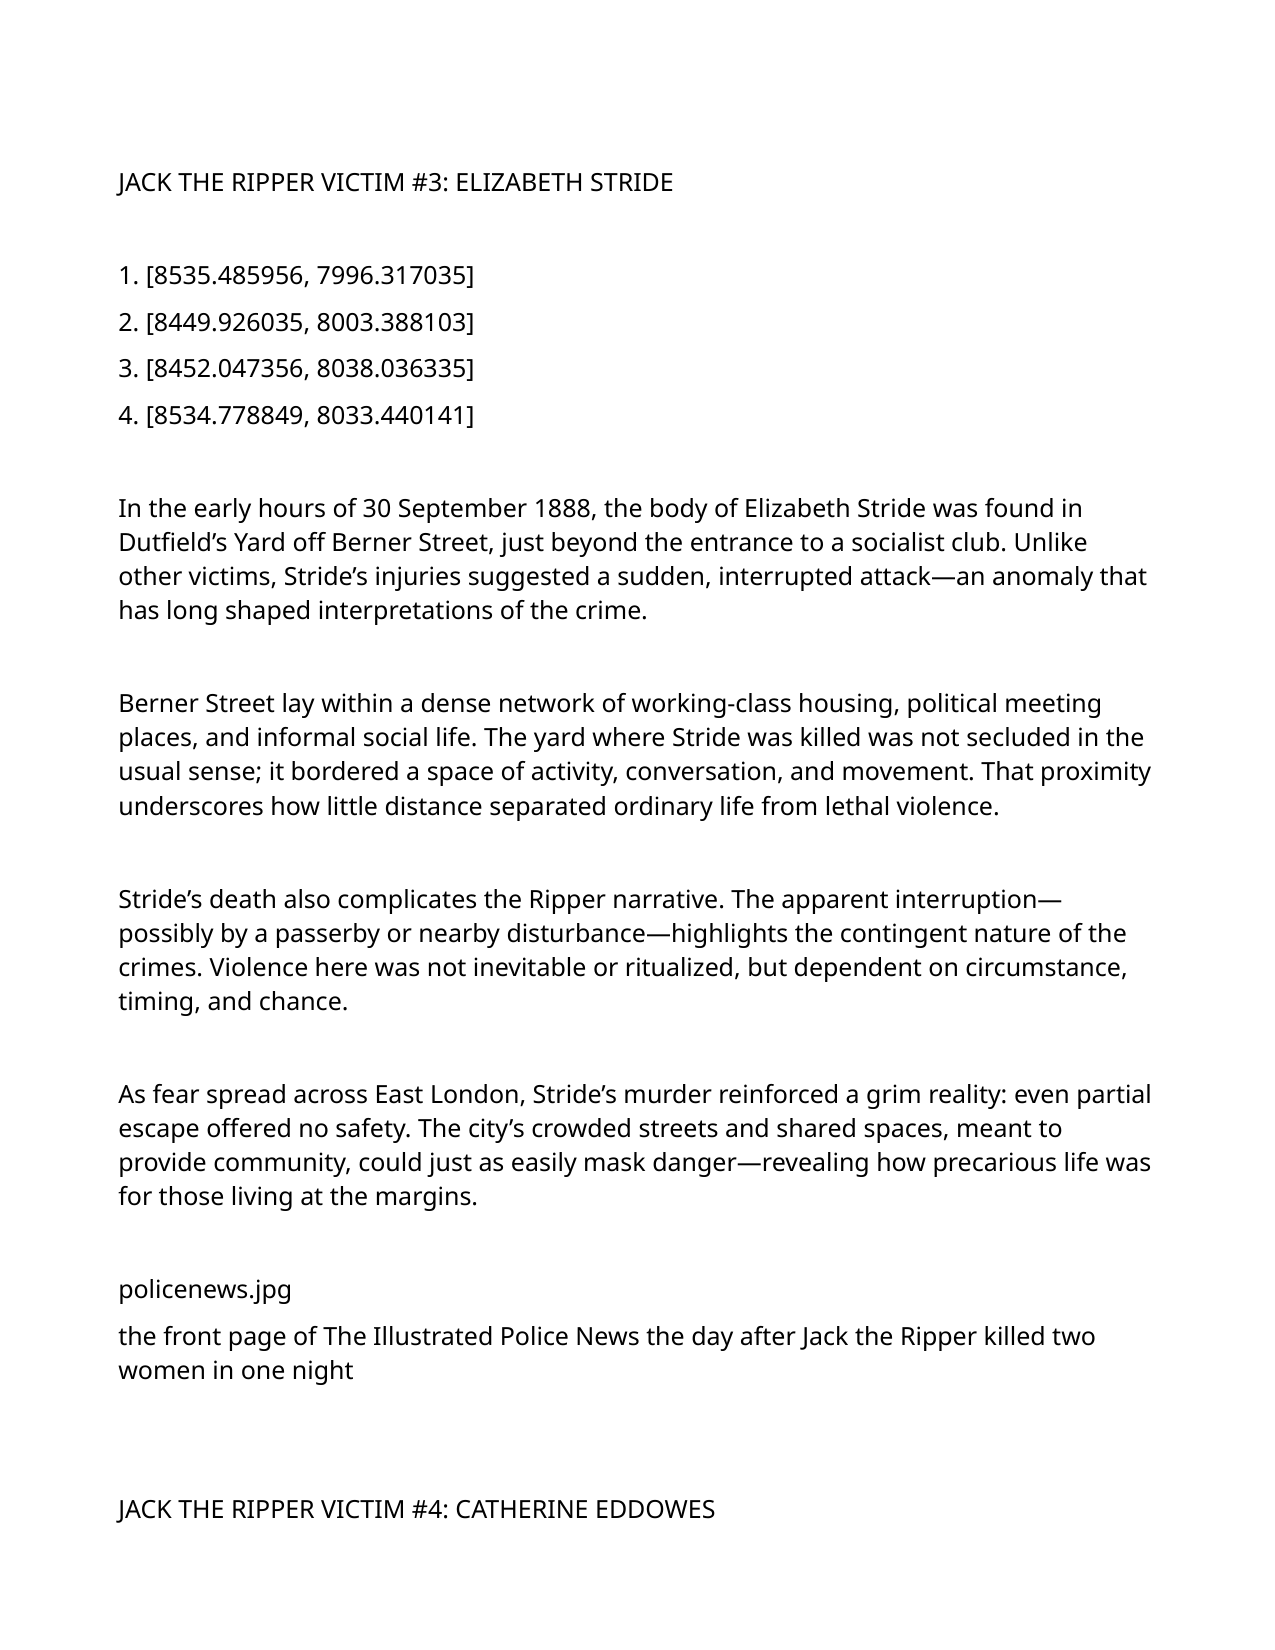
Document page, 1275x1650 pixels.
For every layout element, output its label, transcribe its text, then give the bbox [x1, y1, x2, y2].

text JACK THE RIPPER VICTIM #4: CATHERINE EDDOWES [118, 1492, 1157, 1526]
text policenews.jpg [118, 1272, 1157, 1306]
text JACK THE RIPPER VICTIM #3: ELIZABETH STRIDE [118, 165, 1157, 199]
text As fear spread across East London, Stride’s murder reinforced a grim reality: even partial escape offered no safety. The city’s crowded streets and shared spaces, meant to provide community, could just as easily mask danger—revealing how precarious life was for those living at the margins. [118, 1077, 1157, 1213]
text In the early hours of 30 September 1888, the body of Elizabeth Stride was found in Dutfield’s Yard off Berner Street, just beyond the entrance to a socialist club. Unlike other victims, Stride’s injuries suggested a sudden, interrupted attack—an anomaly that has long shaped interpretations of the crime. [118, 491, 1157, 627]
text 3. [8452.047356, 8038.036335] [118, 351, 1157, 385]
text 2. [8449.926035, 8003.388103] [118, 304, 1157, 338]
text the front page of The Illustrated Police News the day after Jack the Ripper killed two women in one night [118, 1318, 1157, 1387]
text 1. [8535.485956, 7996.317035] [118, 258, 1157, 292]
text Stride’s death also complicates the Ripper narrative. The apparent interruption—possibly by a passerby or nearby disturbance—highlights the contingent nature of the crimes. Violence here was not inevitable or ritualized, but dependent on circumstance, timing, and chance. [118, 881, 1157, 1017]
text Berner Street lay within a dense network of working-class housing, political meeting places, and informal social life. The yard where Stride was killed was not secluded in the usual sense; it bordered a space of activity, conversation, and movement. That proximity underscores how little distance separated ordinary life from lethal violence. [118, 686, 1157, 822]
text 4. [8534.778849, 8033.440141] [118, 397, 1157, 432]
